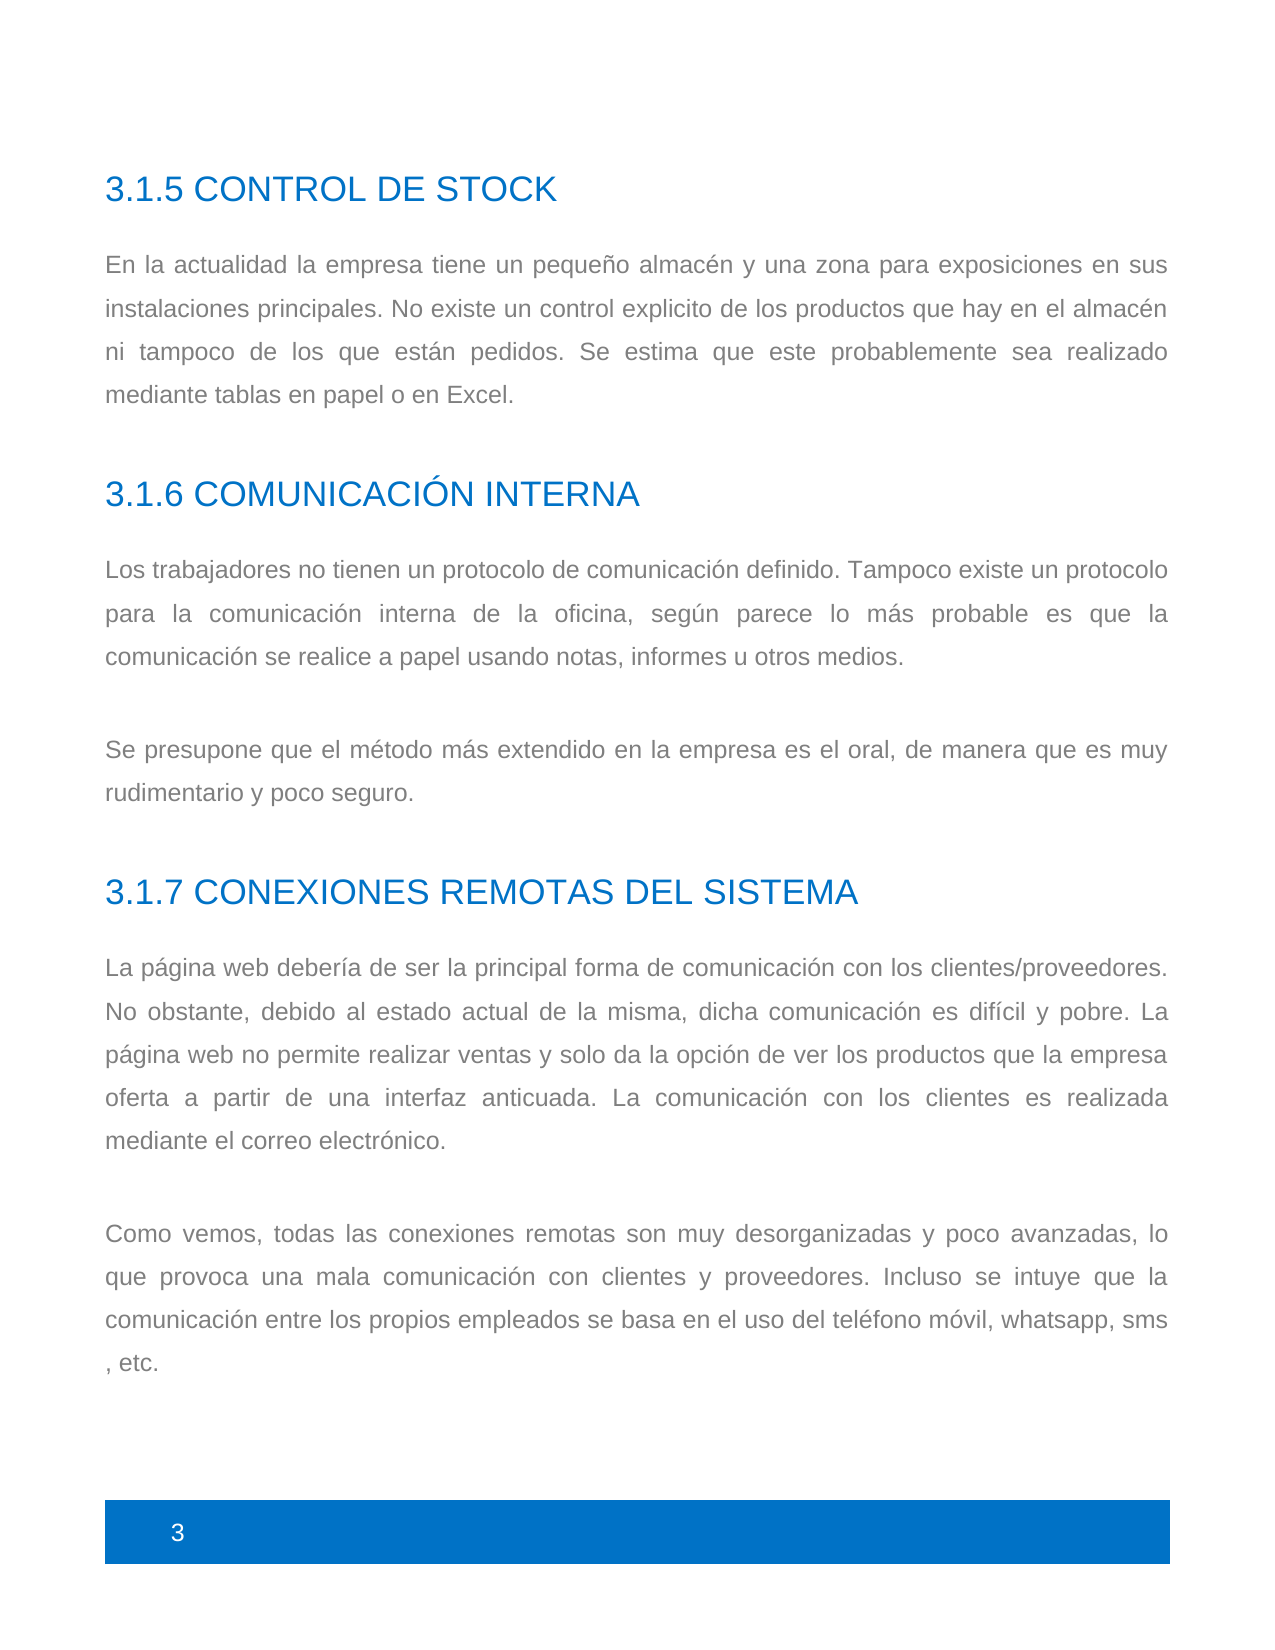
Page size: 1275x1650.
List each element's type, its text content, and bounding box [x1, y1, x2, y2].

subtitle 3.1.7 CONEXIONES REMOTAS DEL SISTEMA [105, 871, 1170, 912]
text Los trabajadores no tienen un protocolo de comunicación definido. Tampoco existe un protocolo para la comunicación interna de la oficina, según parece lo más probable es que la comunicación se realice a papel usando notas, informes u otros medios. [105, 555, 1170, 670]
subtitle 3.1.5 CONTROL DE STOCK [105, 168, 1170, 209]
text Como vemos, todas las conexiones remotas son muy desorganizadas y poco avanzadas, lo que provoca una mala comunicación con clientes y proveedores. Incluso se intuye que la comunicación entre los propios empleados se basa en el uso del teléfono móvil, whatsapp, sms , etc. [105, 1219, 1170, 1377]
text Se presupone que el método más extendido en la empresa es el oral, de manera que es muy rudimentario y poco seguro. [105, 735, 1170, 807]
text En la actualidad la empresa tiene un pequeño almacén y una zona para exposiciones en sus instalaciones principales. No existe un control explicito de los productos que hay en el almacén ni tampoco de los que están pedidos. Se estima que este probablemente sea realizado mediante tablas en papel o en Excel. [105, 251, 1170, 409]
subtitle 3.1.6 COMUNICACIÓN INTERNA [105, 473, 1170, 514]
text La página web debería de ser la principal forma de comunicación con los clientes/proveedores. No obstante, debido al estado actual de la misma, dicha comunicación es difícil y pobre. La página web no permite realizar ventas y solo da la opción de ver los productos que la empresa oferta a partir de una interfaz anticuada. La comunicación con los clientes es realizada mediante el correo electrónico. [105, 953, 1170, 1155]
